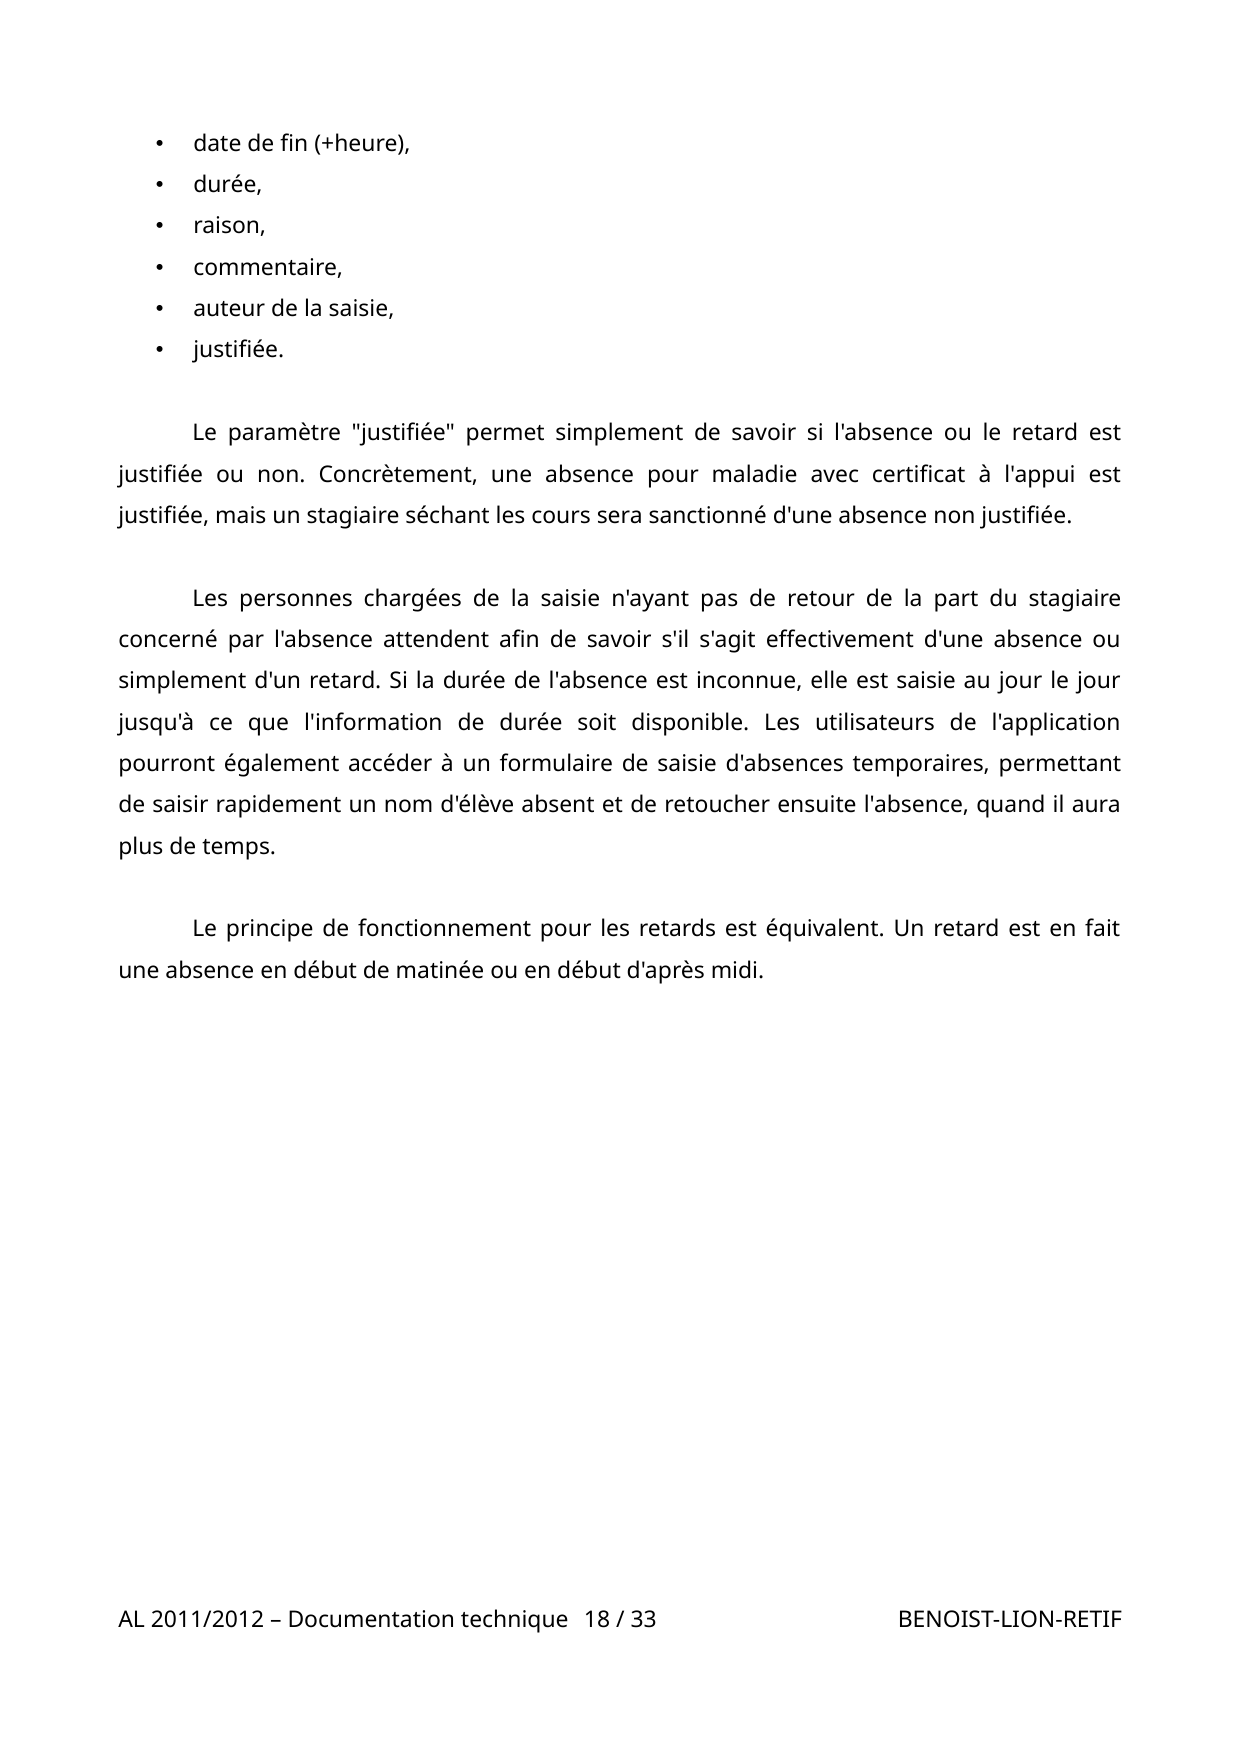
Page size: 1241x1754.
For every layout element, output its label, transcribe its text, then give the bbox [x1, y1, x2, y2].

list raison, [156, 201, 1122, 242]
text Le paramètre "justifiée" permet simplement de savoir si l'absence ou le retard est justifiée ou non. Concrètement, une absence pour maladie avec certificat à l'appui est justifiée, mais un stagiaire séchant les cours sera sanctionné d'une absence non justifiée. [118, 408, 1122, 532]
list justifiée. [156, 325, 1122, 366]
list durée, [156, 159, 1122, 201]
text Les personnes chargées de la saisie n'ayant pas de retour de la part du stagiaire concerné par l'absence attendent afin de savoir s'il s'agit effectivement d'une absence ou simplement d'un retard. Si la durée de l'absence est inconnue, elle est saisie au jour le jour jusqu'à ce que l'information de durée soit disponible. Les utilisateurs de l'application pourront également accéder à un formulaire de saisie d'absences temporaires, permettant de saisir rapidement un nom d'élève absent et de retoucher ensuite l'absence, quand il aura plus de temps. [118, 573, 1122, 862]
list auteur de la saisie, [156, 283, 1122, 325]
list commentaire, [156, 242, 1122, 283]
list date de fin (+heure), [156, 118, 1122, 159]
text Le principe de fonctionnement pour les retards est équivalent. Un retard est en fait une absence en début de matinée ou en début d'après midi. [118, 904, 1122, 987]
